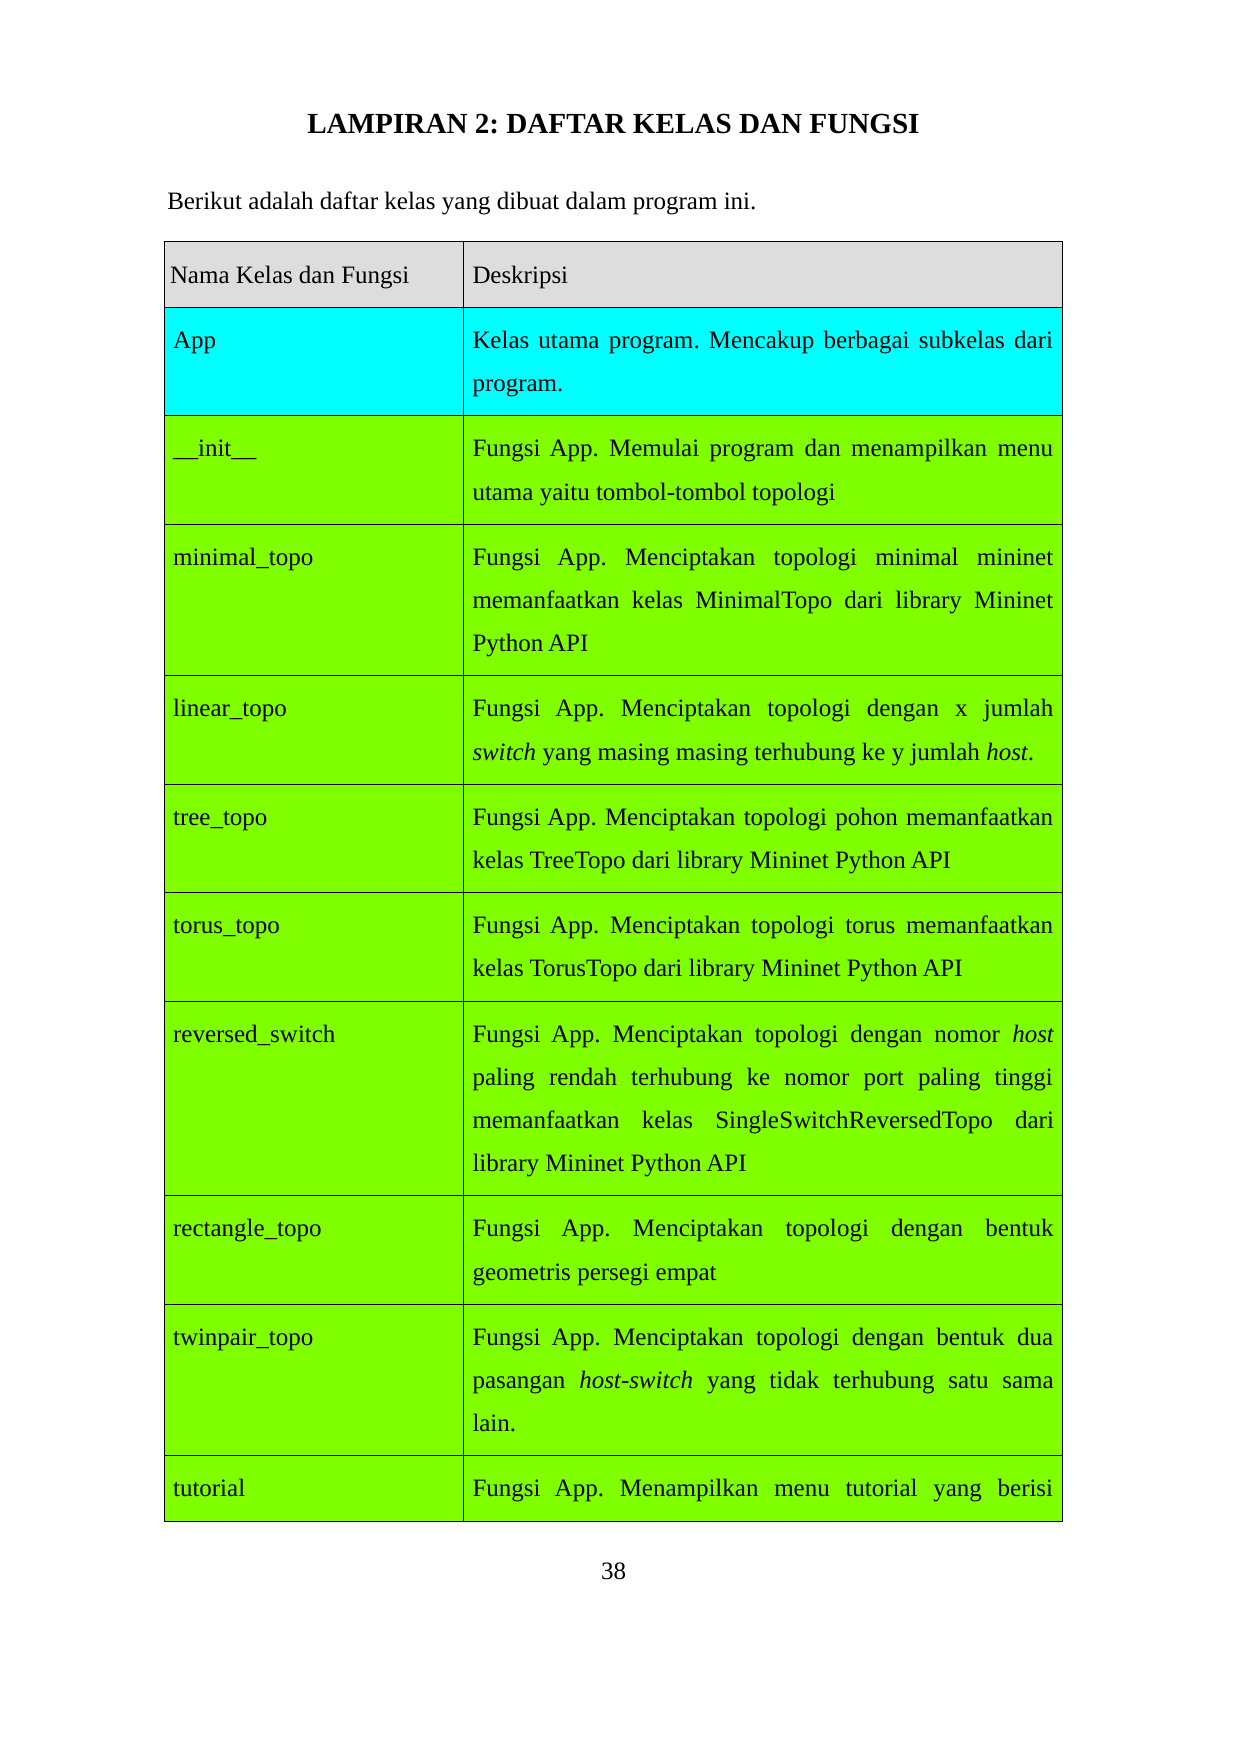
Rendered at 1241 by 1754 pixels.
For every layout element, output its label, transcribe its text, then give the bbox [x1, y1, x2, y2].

table_cell tutorial [165, 1456, 463, 1521]
table_cell tree_topo [165, 785, 463, 892]
text Berikut adalah daftar kelas yang dibuat dalam program ini. [167, 186, 1059, 214]
table_cell Fungsi App. Menciptakan topologi minimal mininet memanfaatkan kelas MinimalTopo dari library Mininet Python API [464, 525, 1062, 675]
table_cell twinpair_topo [165, 1305, 463, 1455]
table_cell __init__ [165, 416, 463, 524]
table_cell torus_topo [165, 893, 463, 1001]
table_cell Fungsi App. Menciptakan topologi dengan x jumlah switch yang masing masing terhubung ke y jumlah host. [464, 676, 1062, 784]
table_cell reversed_switch [165, 1002, 463, 1195]
table_cell Fungsi App. Menampilkan menu tutorial yang berisi [464, 1456, 1062, 1521]
table_cell minimal_topo [165, 525, 463, 675]
table_cell Fungsi App. Menciptakan topologi torus memanfaatkan kelas TorusTopo dari library Mininet Python API [464, 893, 1062, 1001]
table_cell linear_topo [165, 676, 463, 784]
subtitle Lampiran 2: Daftar Kelas dan Fungsi [167, 106, 1059, 140]
table_header Deskripsi [464, 242, 1062, 307]
table_cell Fungsi App. Memulai program dan menampilkan menu utama yaitu tombol-tombol topologi [464, 416, 1062, 524]
table_cell Fungsi App. Menciptakan topologi dengan bentuk geometris persegi empat [464, 1196, 1062, 1304]
table_cell rectangle_topo [165, 1196, 463, 1304]
table_cell Kelas utama program. Mencakup berbagai subkelas dari program. [464, 308, 1062, 415]
table_cell App [165, 308, 463, 415]
table_cell Fungsi App. Menciptakan topologi dengan nomor host paling rendah terhubung ke nomor port paling tinggi memanfaatkan kelas SingleSwitchReversedTopo dari library Mininet Python API [464, 1002, 1062, 1195]
table_cell Fungsi App. Menciptakan topologi dengan bentuk dua pasangan host-switch yang tidak terhubung satu sama lain. [464, 1305, 1062, 1455]
table_cell Fungsi App. Menciptakan topologi pohon memanfaatkan kelas TreeTopo dari library Mininet Python API [464, 785, 1062, 892]
table_header Nama Kelas dan Fungsi [165, 242, 463, 307]
